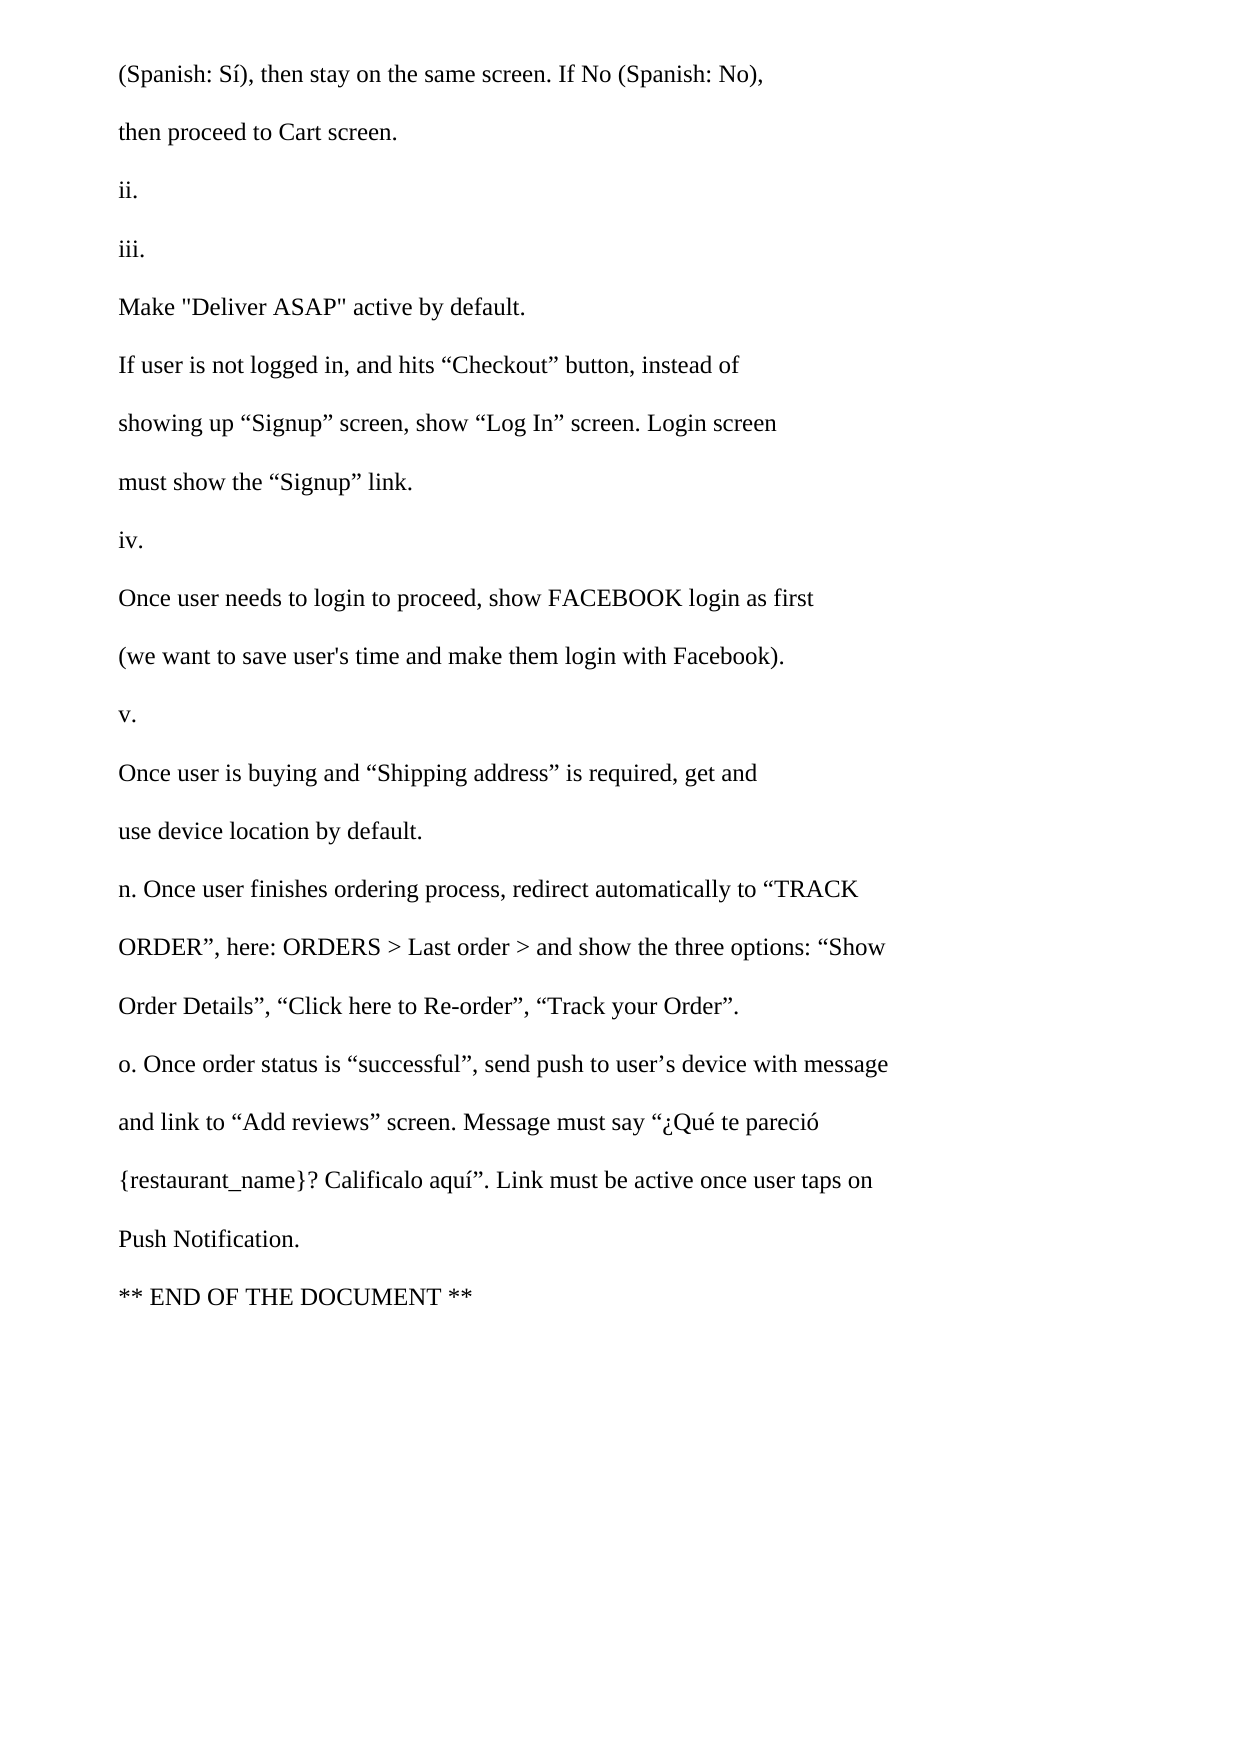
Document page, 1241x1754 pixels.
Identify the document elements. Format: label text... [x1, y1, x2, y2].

text (Spanish: Sí), then stay on the same screen. If No (Spanish: No), [118, 59, 1181, 88]
text and link to “Add reviews” screen. Message must say “¿Qué te pareció [118, 1107, 1181, 1136]
text v. [118, 699, 1181, 728]
text Push Notification. [118, 1224, 1181, 1252]
text Once user is buying and “Shipping address” is required, get and [118, 758, 1181, 787]
text ORDER”, here: ORDERS > Last order > and show the three options: “Show [118, 932, 1181, 961]
text then proceed to Cart screen. [118, 117, 1181, 146]
text ii. [118, 176, 1181, 204]
text If user is not logged in, and hits “Checkout” button, instead of [118, 350, 1181, 379]
text ** END OF THE DOCUMENT ** [118, 1282, 1181, 1311]
text Once user needs to login to proceed, show FACEBOOK login as first [118, 583, 1181, 612]
text showing up “Signup” screen, show “Log In” screen. Login screen [118, 408, 1181, 437]
text iii. [118, 234, 1181, 262]
text Make "Deliver ASAP" active by default. [118, 292, 1181, 321]
text must show the “Signup” link. [118, 467, 1181, 495]
text {restaurant_name}? Calificalo aquí”. Link must be active once user taps on [118, 1165, 1181, 1194]
text (we want to save user's time and make them login with Facebook). [118, 641, 1181, 670]
text n. Once user finishes ordering process, redirect automatically to “TRACK [118, 874, 1181, 903]
text o. Once order status is “successful”, send push to user’s device with message [118, 1049, 1181, 1078]
text Order Details”, “Click here to Re-order”, “Track your Order”. [118, 991, 1181, 1019]
text use device location by default. [118, 816, 1181, 845]
text iv. [118, 525, 1181, 554]
